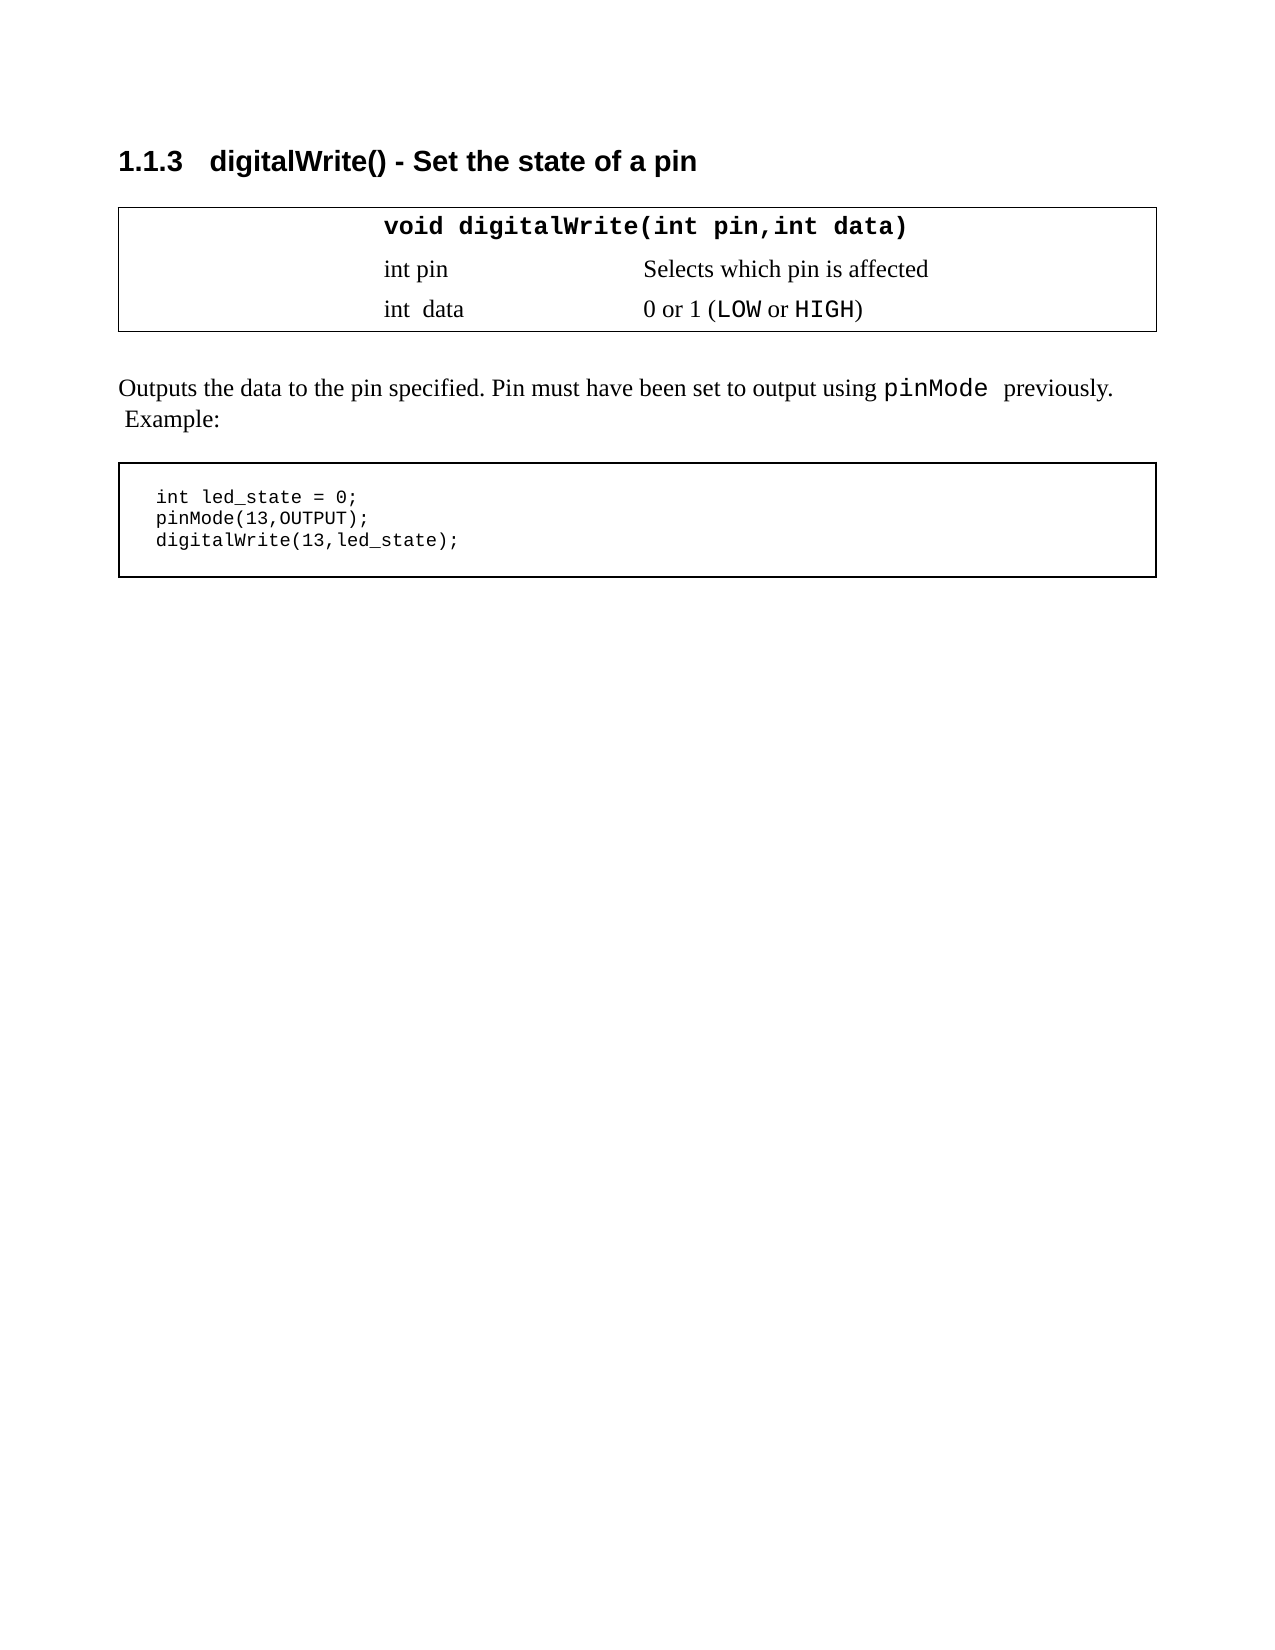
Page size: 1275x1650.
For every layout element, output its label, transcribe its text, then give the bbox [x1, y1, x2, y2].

table_cell int data [378, 289, 637, 331]
text Outputs the data to the pin specified. Pin must have been set to output using pinMode previously. [118, 373, 1157, 404]
text int led_state = 0; [120, 483, 1155, 504]
text digitalWrite(13,led_state); [120, 525, 1155, 552]
table_header void digitalWrite(int pin,int data) [378, 208, 1156, 248]
subtitle digitalWrite() - Set the state of a pin [118, 144, 1157, 177]
table_cell [1028, 289, 1156, 331]
table_header [119, 208, 378, 248]
table_cell [119, 289, 378, 331]
table_cell Selects which pin is affected [638, 249, 1028, 289]
text pinMode(13,OUTPUT); [120, 504, 1155, 525]
table_cell 0 or 1 (LOW or HIGH) [638, 289, 1028, 331]
table_cell [1028, 249, 1156, 289]
table_cell int pin [378, 249, 637, 289]
text Example: [118, 404, 1157, 433]
table_cell [119, 249, 378, 289]
